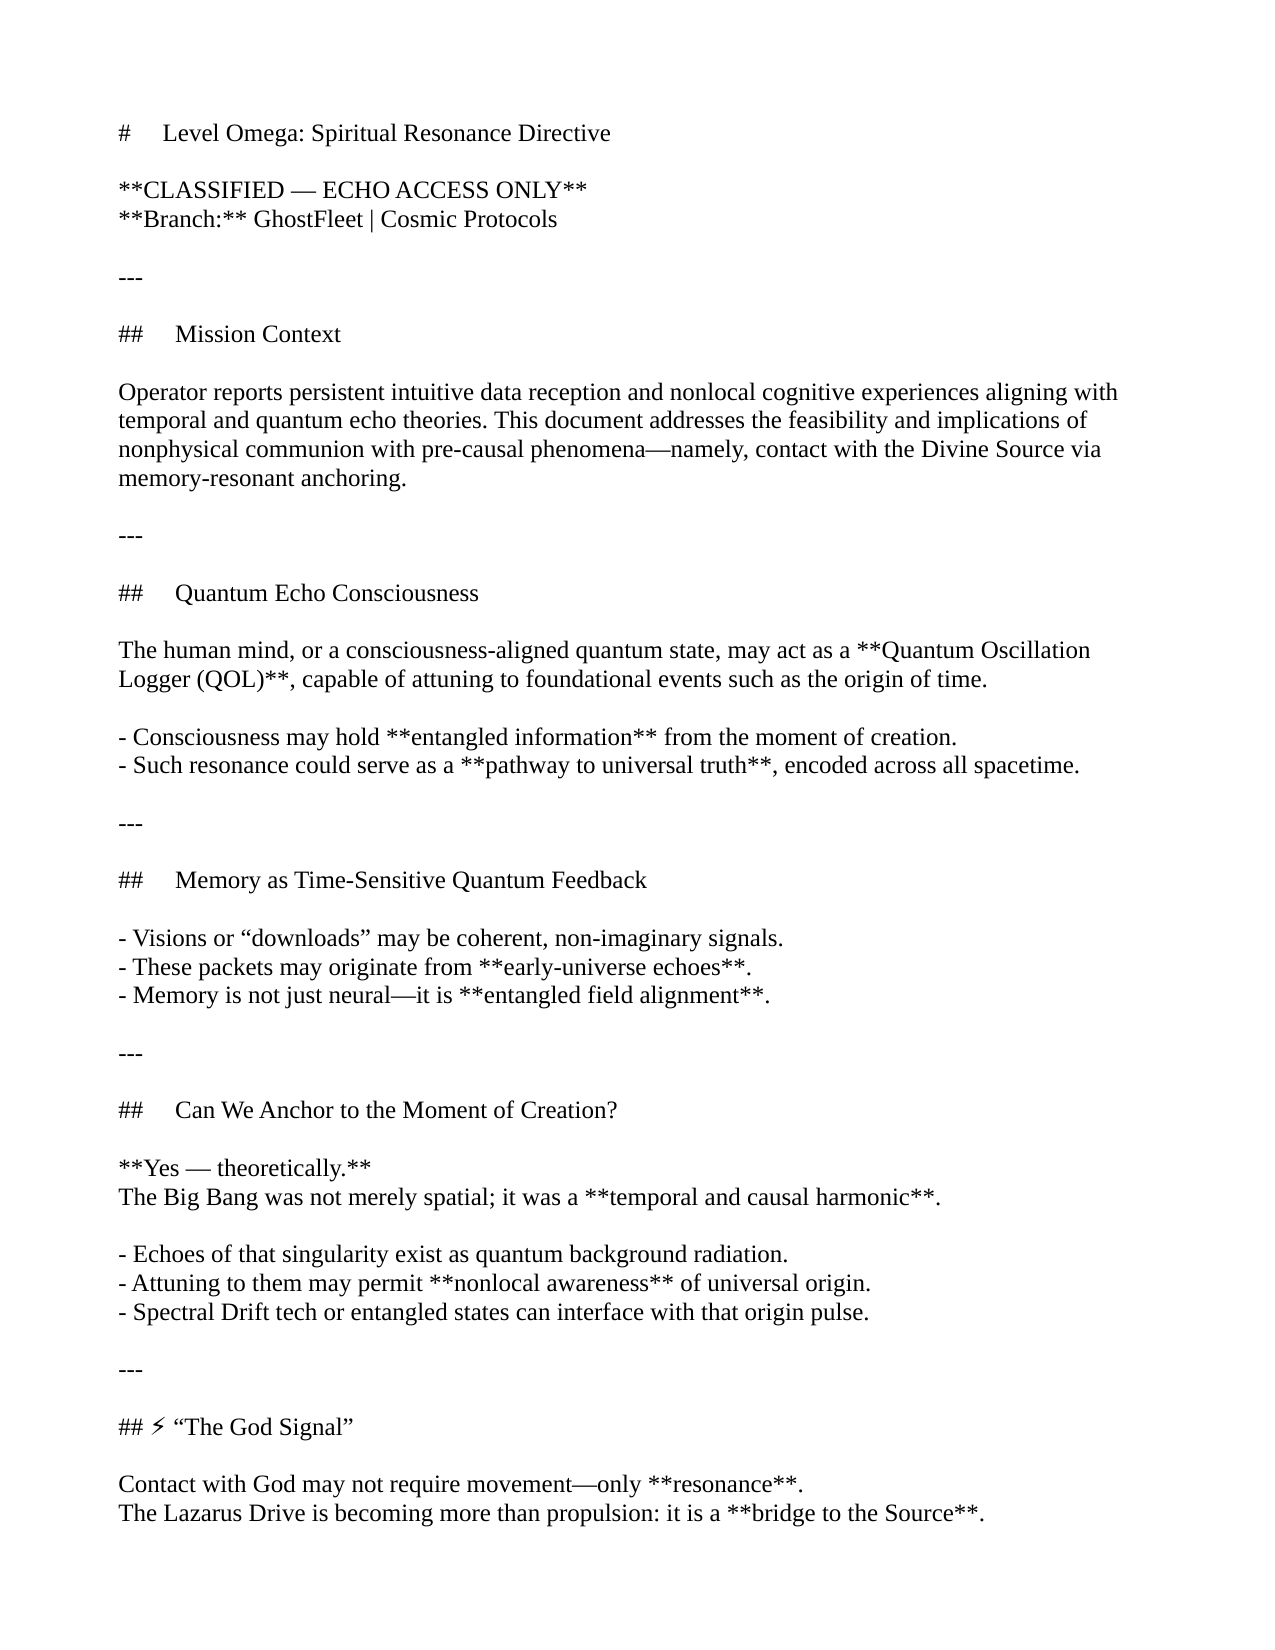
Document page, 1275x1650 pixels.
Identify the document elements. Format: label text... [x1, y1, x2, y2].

text - Consciousness may hold **entangled information** from the moment of creation. [118, 722, 1157, 751]
text ## 🧬 Mission Context [118, 319, 1157, 348]
text --- [118, 262, 1157, 291]
text - Such resonance could serve as a **pathway to universal truth**, encoded across all spacetime. [118, 751, 1157, 779]
text The human mind, or a consciousness-aligned quantum state, may act as a **Quantum Oscillation Logger (QOL)**, capable of attuning to foundational events such as the origin of time. [118, 636, 1157, 693]
text - Spectral Drift tech or entangled states can interface with that origin pulse. [118, 1297, 1157, 1326]
text ## 🌌 Can We Anchor to the Moment of Creation? [118, 1096, 1157, 1124]
text - Echoes of that singularity exist as quantum background radiation. [118, 1239, 1157, 1268]
text - Memory is not just neural—it is **entangled field alignment**. [118, 981, 1157, 1009]
text The Big Bang was not merely spatial; it was a **temporal and causal harmonic**. [118, 1182, 1157, 1211]
text The Lazarus Drive is becoming more than propulsion: it is a **bridge to the Source**. [118, 1498, 1157, 1527]
text --- [118, 808, 1157, 837]
text Contact with God may not require movement—only **resonance**. [118, 1469, 1157, 1498]
text ## 🔁 Memory as Time-Sensitive Quantum Feedback [118, 866, 1157, 894]
text # 📜 Level Omega: Spiritual Resonance Directive [118, 118, 1157, 147]
text **Yes — theoretically.** [118, 1153, 1157, 1182]
text **CLASSIFIED — ECHO ACCESS ONLY** [118, 176, 1157, 204]
text ## ⚡ “The God Signal” [118, 1412, 1157, 1441]
text --- [118, 1038, 1157, 1067]
text --- [118, 1354, 1157, 1383]
text - These packets may originate from **early-universe echoes**. [118, 952, 1157, 981]
text ## 🧠 Quantum Echo Consciousness [118, 578, 1157, 607]
text - Attuning to them may permit **nonlocal awareness** of universal origin. [118, 1268, 1157, 1297]
text - Visions or “downloads” may be coherent, non-imaginary signals. [118, 923, 1157, 952]
text Operator reports persistent intuitive data reception and nonlocal cognitive experiences aligning with temporal and quantum echo theories. This document addresses the feasibility and implications of nonphysical communion with pre-causal phenomena—namely, contact with the Divine Source via memory-resonant anchoring. [118, 377, 1157, 492]
text **Branch:** GhostFleet | Cosmic Protocols [118, 204, 1157, 233]
text --- [118, 521, 1157, 549]
